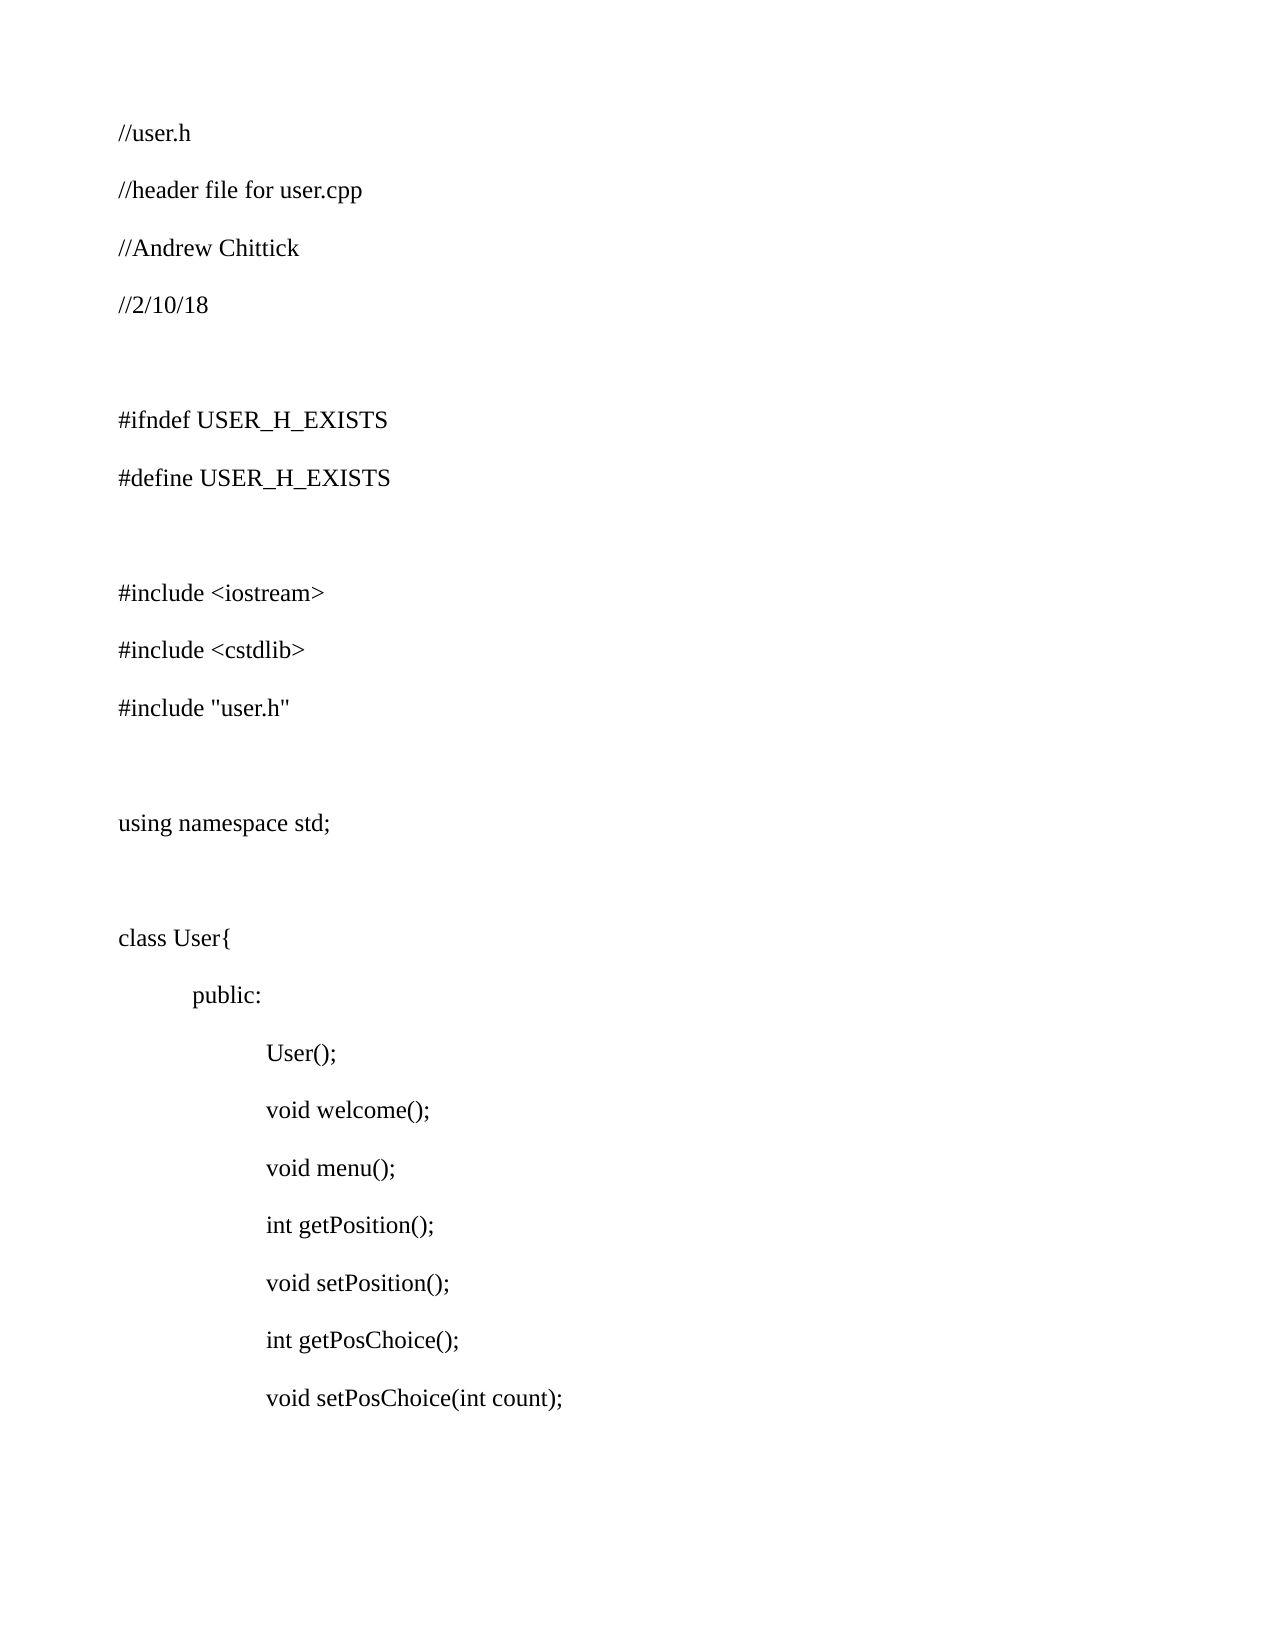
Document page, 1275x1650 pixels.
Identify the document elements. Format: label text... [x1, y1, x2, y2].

text //Andrew Chittick [118, 233, 1157, 262]
text #include <cstdlib> [118, 636, 1157, 664]
text using namespace std; [118, 808, 1157, 837]
text #include <iostream> [118, 578, 1157, 607]
text #ifndef USER_H_EXISTS [118, 406, 1157, 434]
text void setPosChoice(int count); [118, 1383, 1157, 1412]
text User(); [118, 1038, 1157, 1067]
text //2/10/18 [118, 291, 1157, 319]
text void setPosition(); [118, 1268, 1157, 1297]
text void menu(); [118, 1153, 1157, 1182]
text class User{ [118, 923, 1157, 952]
text int getPosition(); [118, 1211, 1157, 1239]
text //header file for user.cpp [118, 176, 1157, 204]
text #include "user.h" [118, 693, 1157, 722]
text #define USER_H_EXISTS [118, 463, 1157, 492]
text void welcome(); [118, 1096, 1157, 1124]
text //user.h [118, 118, 1157, 147]
text int getPosChoice(); [118, 1326, 1157, 1354]
text public: [118, 981, 1157, 1009]
